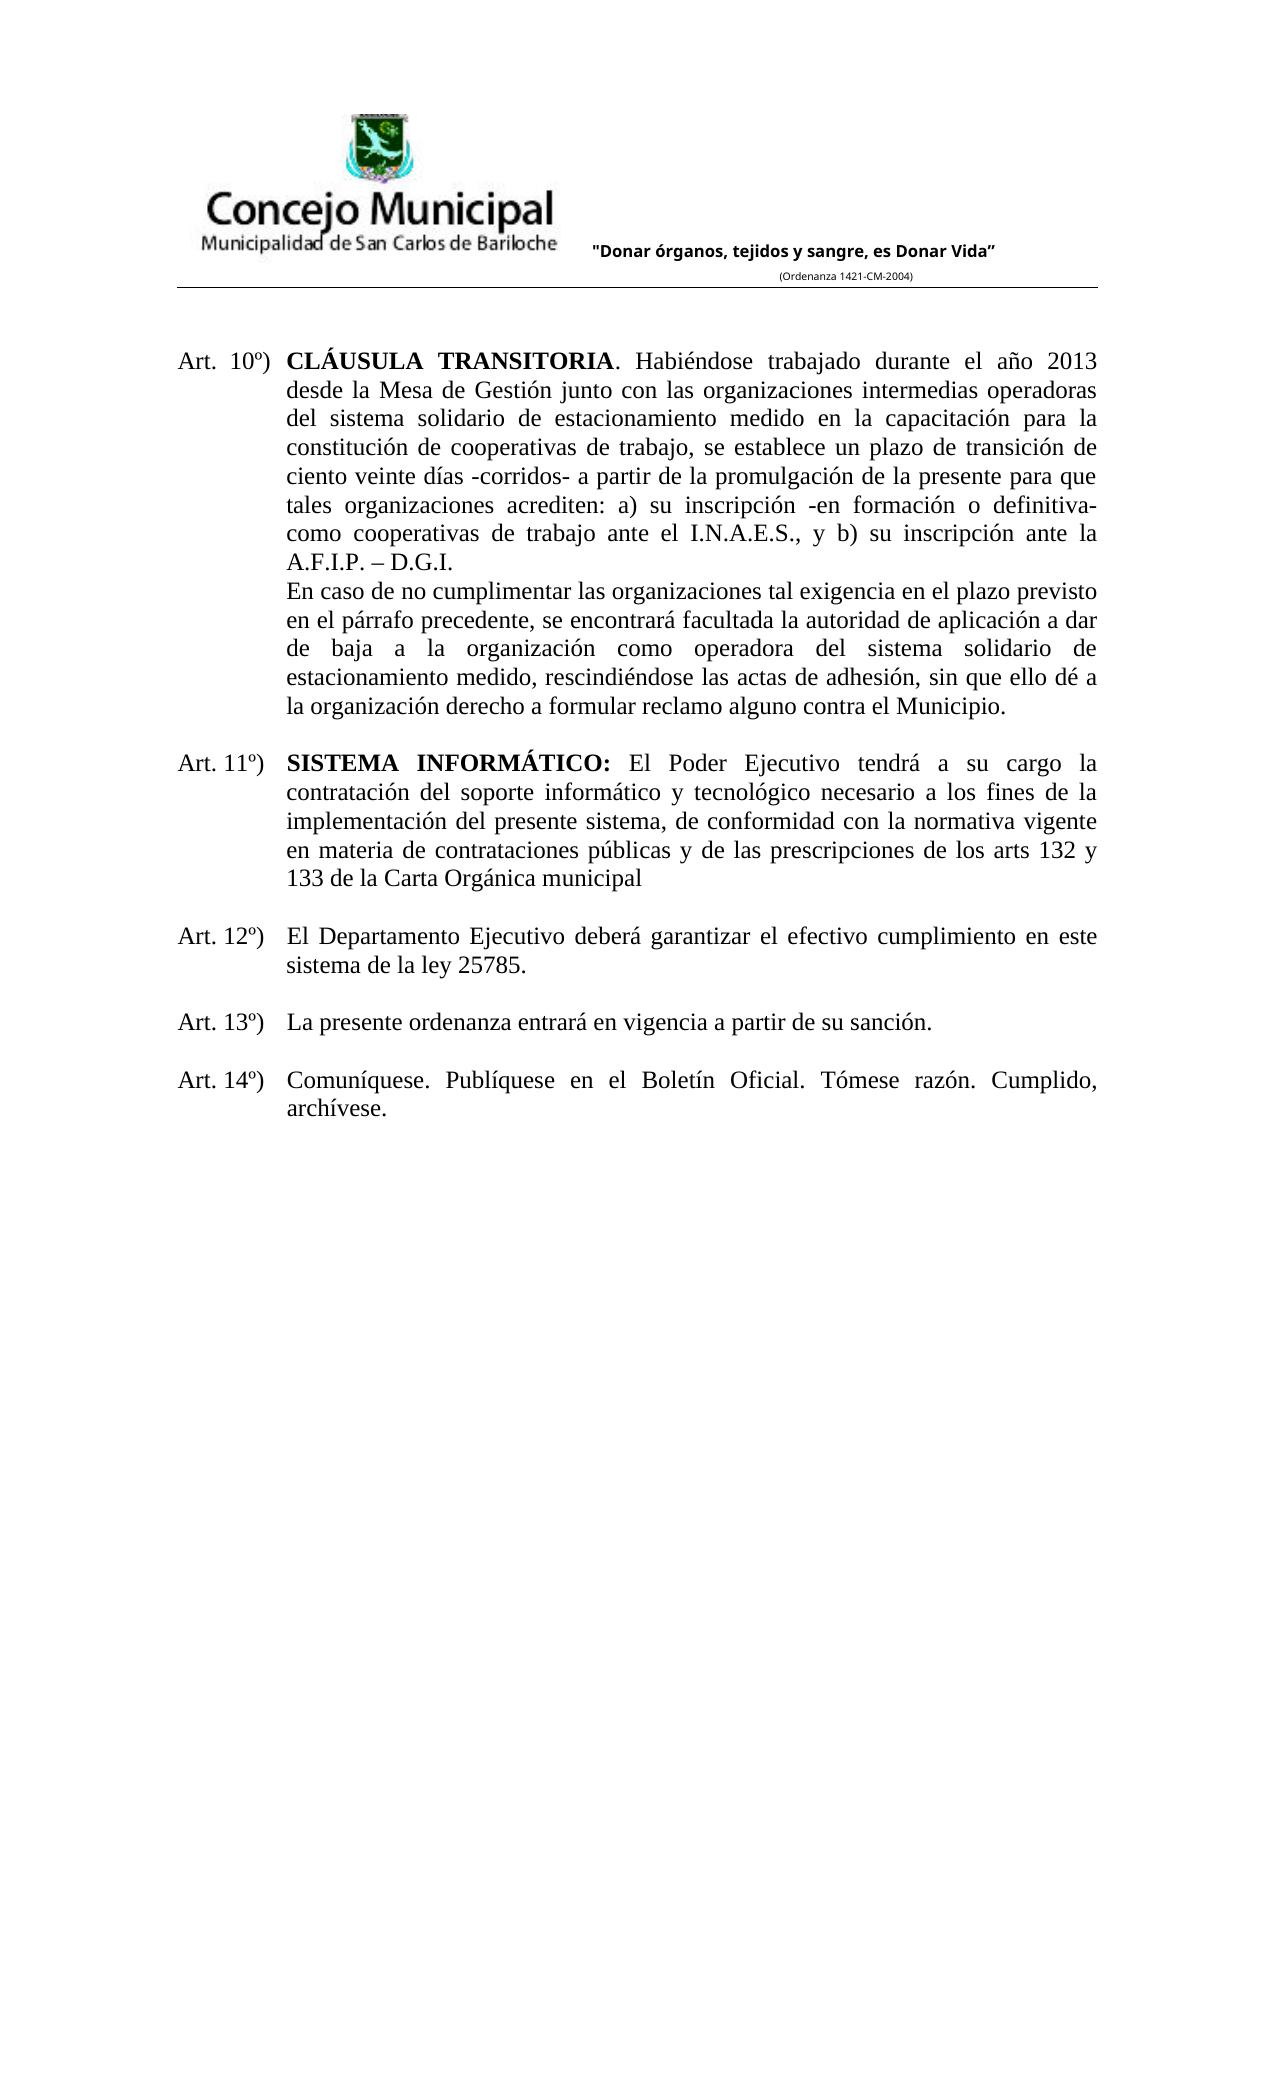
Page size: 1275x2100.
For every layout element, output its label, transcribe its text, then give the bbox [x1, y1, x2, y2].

table_cell Art. 11º) [170, 749, 279, 921]
table_cell CLÁUSULA TRANSITORIA. Habiéndose trabajado durante el año 2013 desde la Mesa de Gestión junto con las organizaciones intermedias operadoras del sistema solidario de estacionamiento medido en la capacitación para la constitución de cooperativas de trabajo, se establece un plazo de transición de ciento veinte días -corridos- a partir de la promulgación de la presente para que tales organizaciones acrediten: a) su inscripción -en formación o definitiva- como cooperativas de trabajo ante el I.N.A.E.S., y b) su inscripción ante la A.F.I.P. – D.G.I. En caso de no cumplimentar las organizaciones tal exigencia en el plazo previsto en el párrafo precedente, se encontrará facultada la autoridad de aplicación a dar de baja a la organización como operadora del sistema solidario de estacionamiento medido, rescindiéndose las actas de adhesión, sin que ello dé a la organización derecho a formular reclamo alguno contra el Municipio. [279, 346, 1105, 748]
table_cell Art. 14º) [170, 1065, 279, 1122]
table_cell Art. 10º) [170, 346, 279, 748]
table_cell Art. 12º) [170, 921, 279, 1007]
table_cell SISTEMA INFORMÁTICO: El Poder Ejecutivo tendrá a su cargo la contratación del soporte informático y tecnológico necesario a los fines de la implementación del presente sistema, de conformidad con la normativa vigente en materia de contrataciones públicas y de las prescripciones de los arts 132 y 133 de la Carta Orgánica municipal [279, 749, 1105, 921]
table_cell [170, 317, 279, 346]
table_cell [279, 317, 1105, 346]
picture [177, 114, 589, 264]
table_cell Comuníquese. Publíquese en el Boletín Oficial. Tómese razón. Cumplido, archívese. [279, 1065, 1105, 1122]
table_cell La presente ordenanza entrará en vigencia a partir de su sanción. [279, 1007, 1105, 1065]
table_cell Art. 13º) [170, 1007, 279, 1065]
table_cell El Departamento Ejecutivo deberá garantizar el efectivo cumplimiento en este sistema de la ley 25785. [279, 921, 1105, 1007]
